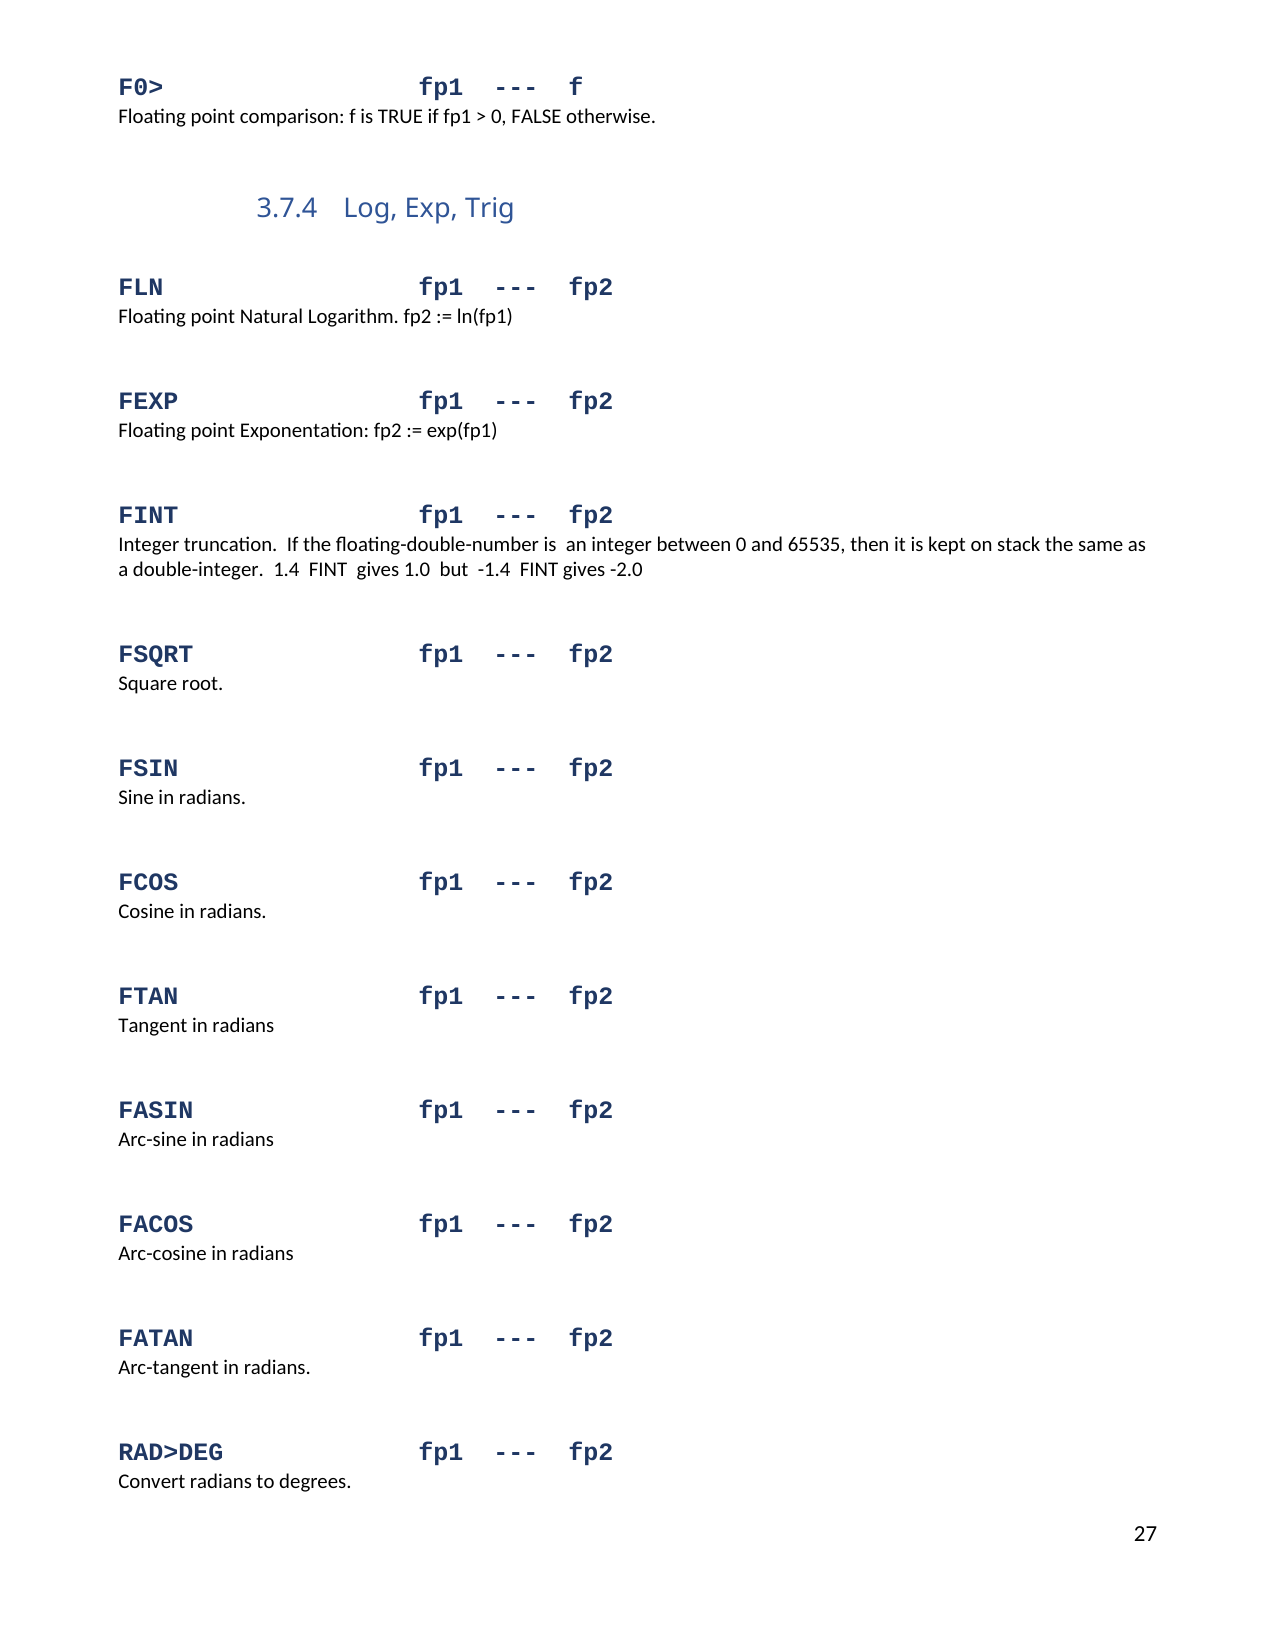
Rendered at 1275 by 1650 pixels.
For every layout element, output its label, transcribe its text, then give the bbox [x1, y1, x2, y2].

subtitle FINT fp1 --- fp2 [118, 503, 1157, 531]
subtitle FACOS fp1 --- fp2 [118, 1212, 1157, 1240]
text Arc-sine in radians [118, 1126, 1157, 1152]
text Convert radians to degrees. [118, 1468, 1157, 1493]
subtitle FTAN fp1 --- fp2 [118, 984, 1157, 1012]
subtitle FATAN fp1 --- fp2 [118, 1326, 1157, 1354]
text Arc-cosine in radians [118, 1240, 1157, 1266]
text Floating point Natural Logarithm. fp2 := ln(fp1) [118, 303, 1157, 328]
subtitle FCOS fp1 --- fp2 [118, 870, 1157, 898]
text Floating point comparison: f is TRUE if fp1 > 0, FALSE otherwise. [118, 103, 1157, 129]
subtitle FLN fp1 --- fp2 [118, 275, 1157, 303]
text Square root. [118, 670, 1157, 696]
text Cosine in radians. [118, 898, 1157, 924]
text Tangent in radians [118, 1012, 1157, 1038]
subtitle FSIN fp1 --- fp2 [118, 756, 1157, 784]
text Arc-tangent in radians. [118, 1354, 1157, 1379]
subtitle FASIN fp1 --- fp2 [118, 1098, 1157, 1126]
subtitle FSQRT fp1 --- fp2 [118, 642, 1157, 670]
text Floating point Exponentation: fp2 := exp(fp1) [118, 417, 1157, 442]
subtitle F0> fp1 --- f [118, 75, 1157, 103]
subtitle RAD>DEG fp1 --- fp2 [118, 1440, 1157, 1468]
subtitle Log, Exp, Trig [324, 189, 1157, 226]
text Sine in radians. [118, 784, 1157, 810]
subtitle FEXP fp1 --- fp2 [118, 389, 1157, 417]
text Integer truncation. If the floating-double-number is an integer between 0 and 65535, then it is kept on stack the same as a double-integer. 1.4 FINT gives 1.0 but -1.4 FINT gives -2.0 [118, 531, 1157, 582]
